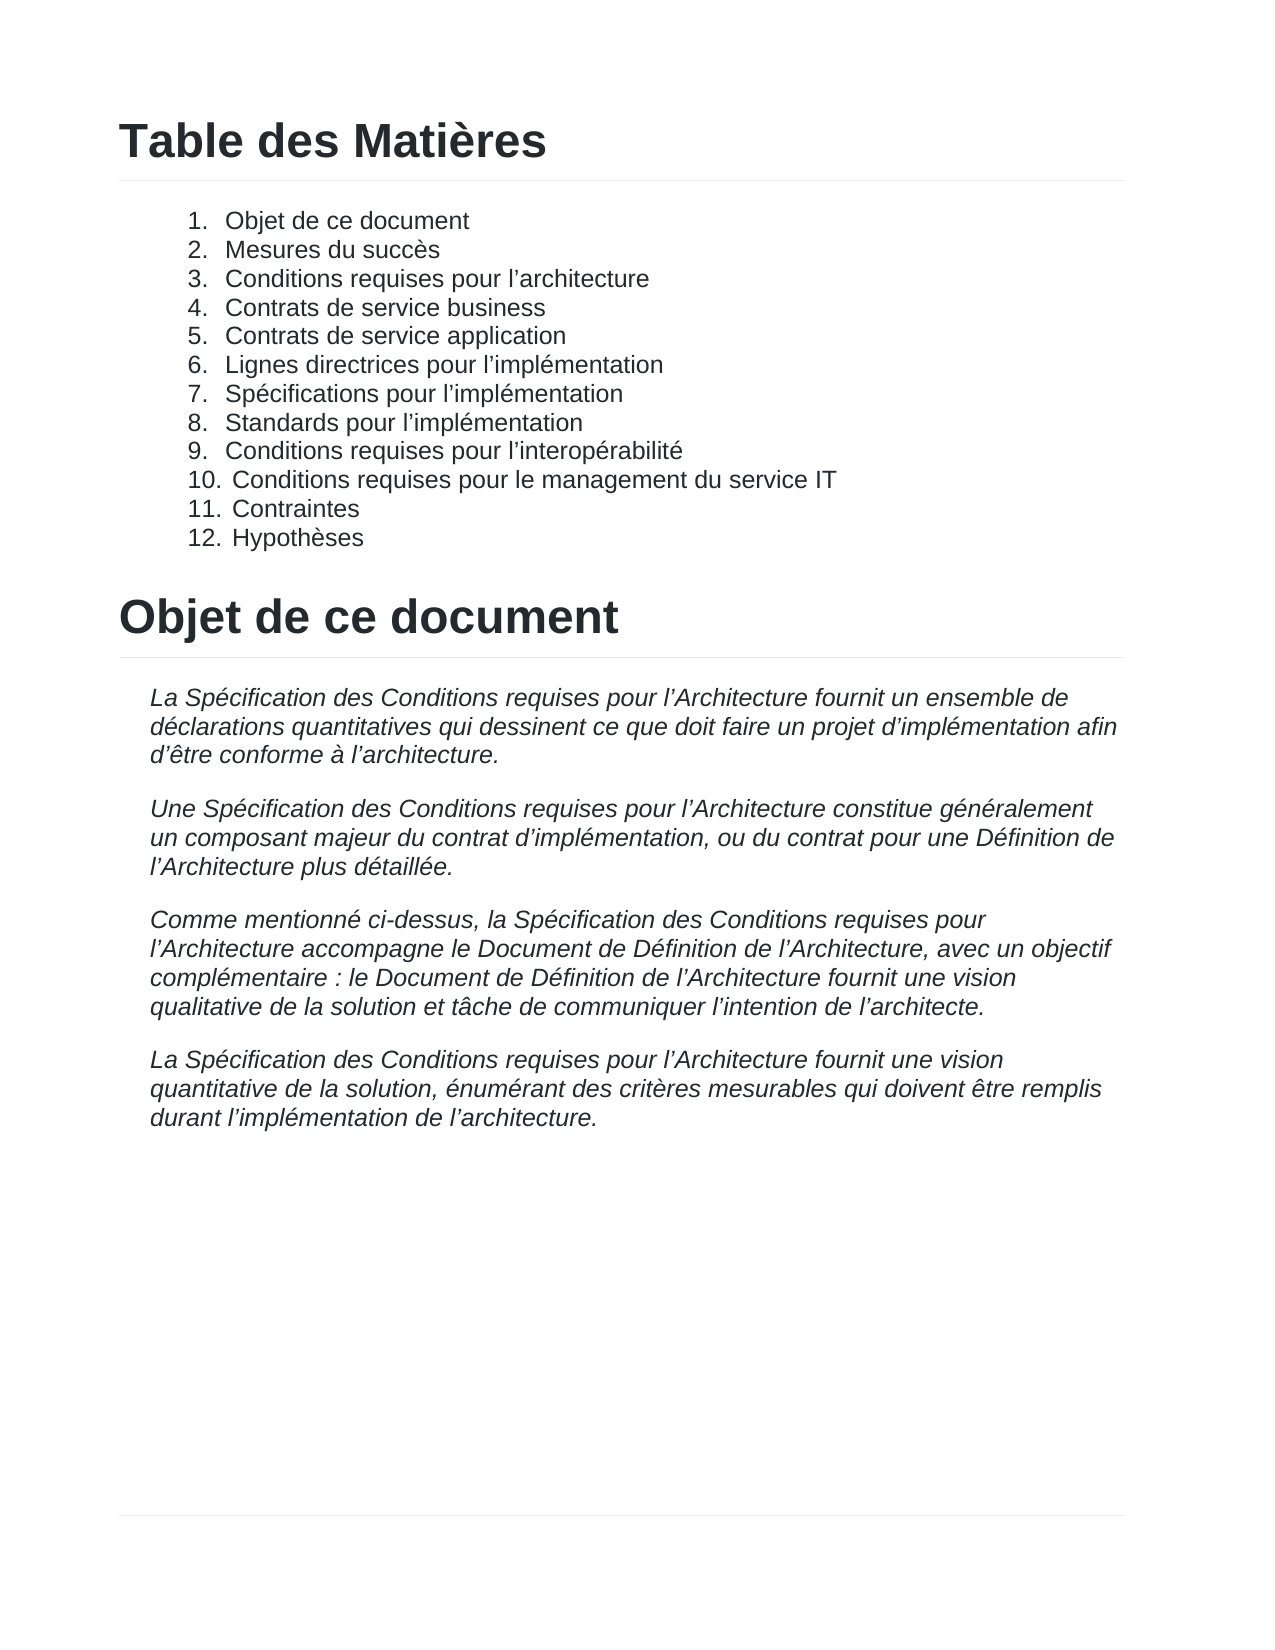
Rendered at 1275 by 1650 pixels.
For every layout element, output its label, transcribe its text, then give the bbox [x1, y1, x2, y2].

list Contraintes [187, 494, 1125, 523]
subtitle Table des Matières [119, 112, 1125, 180]
text Une Spécification des Conditions requises pour l’Architecture constitue généralement un composant majeur du contrat d’implémentation, ou du contrat pour une Définition de l’Architecture plus détaillée. [150, 794, 1125, 881]
text Comme mentionné ci-dessus, la Spécification des Conditions requises pour l’Architecture accompagne le Document de Définition de l’Architecture, avec un objectif complémentaire : le Document de Définition de l’Architecture fournit une vision qualitative de la solution et tâche de communiquer l’intention de l’architecte. [150, 906, 1125, 1021]
list Conditions requises pour l’interopérabilité [187, 436, 1125, 465]
text La Spécification des Conditions requises pour l’Architecture fournit un ensemble de déclarations quantitatives qui dessinent ce que doit faire un projet d’implémentation afin d’être conforme à l’architecture. [150, 683, 1125, 769]
list Lignes directrices pour l’implémentation [187, 350, 1125, 379]
list Mesures du succès [187, 235, 1125, 264]
list Spécifications pour l’implémentation [187, 379, 1125, 408]
list Hypothèses [187, 523, 1125, 551]
subtitle Objet de ce document [119, 589, 1125, 657]
list Standards pour l’implémentation [187, 408, 1125, 436]
text La Spécification des Conditions requises pour l’Architecture fournit une vision quantitative de la solution, énumérant des critères mesurables qui doivent être remplis durant l’implémentation de l’architecture. [150, 1046, 1125, 1132]
list Conditions requises pour l’architecture [187, 264, 1125, 293]
list Contrats de service business [187, 293, 1125, 321]
list Contrats de service application [187, 321, 1125, 350]
list Conditions requises pour le management du service IT [187, 465, 1125, 494]
list Objet de ce document [187, 206, 1125, 235]
